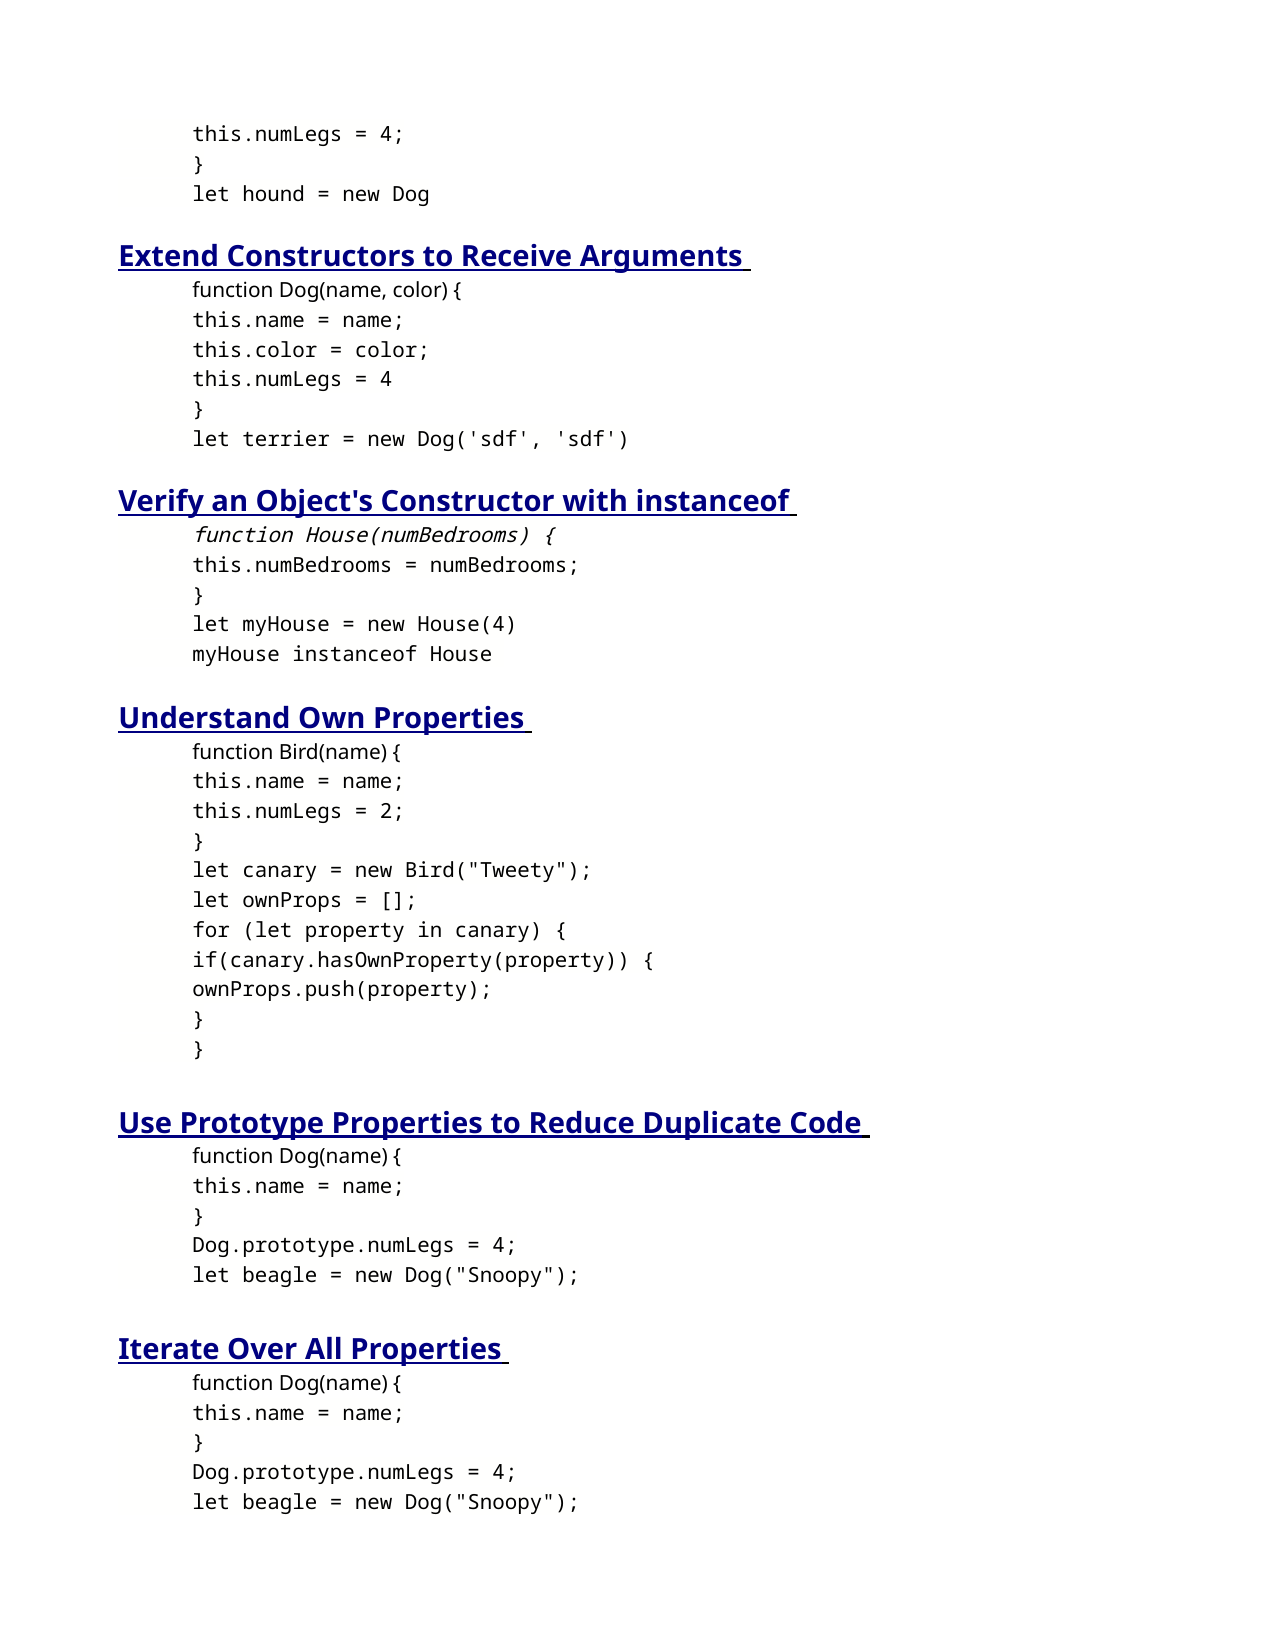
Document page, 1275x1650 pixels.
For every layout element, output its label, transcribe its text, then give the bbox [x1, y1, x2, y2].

text let canary = new Bird("Tweety"); [118, 854, 1157, 884]
text myHouse instanceof House [118, 638, 1157, 667]
text } [118, 148, 1157, 177]
text } [118, 393, 1157, 422]
text } [118, 1003, 1157, 1032]
text function Dog(name, color) { [118, 275, 1157, 304]
text function Dog(name) { [118, 1142, 1157, 1170]
text } [118, 578, 1157, 608]
text this.name = name; [118, 304, 1157, 333]
text Verify an Object's Constructor with instanceof [118, 481, 1157, 520]
text this.numLegs = 4; [118, 118, 1157, 148]
text function Bird(name) { [118, 737, 1157, 765]
text for (let property in canary) { [118, 914, 1157, 943]
text let terrier = new Dog('sdf', 'sdf') [118, 422, 1157, 452]
text let beagle = new Dog("Snoopy"); [118, 1259, 1157, 1289]
text let myHouse = new House(4) [118, 608, 1157, 638]
text } [118, 1200, 1157, 1229]
text Iterate Over All Properties [118, 1328, 1157, 1368]
text } [118, 825, 1157, 854]
text if(canary.hasOwnProperty(property)) { [118, 943, 1157, 973]
text Dog.prototype.numLegs = 4; [118, 1229, 1157, 1259]
text this.name = name; [118, 765, 1157, 795]
text Extend Constructors to Receive Arguments [118, 236, 1157, 275]
text this.numLegs = 4 [118, 363, 1157, 393]
text } [118, 1426, 1157, 1456]
text this.name = name; [118, 1170, 1157, 1200]
text this.name = name; [118, 1397, 1157, 1426]
text function Dog(name) { [118, 1368, 1157, 1397]
text Dog.prototype.numLegs = 4; [118, 1456, 1157, 1486]
text this.numLegs = 2; [118, 795, 1157, 825]
text let beagle = new Dog("Snoopy"); [118, 1486, 1157, 1515]
text let hound = new Dog [118, 177, 1157, 207]
text Understand Own Properties [118, 697, 1157, 737]
text let ownProps = []; [118, 884, 1157, 914]
text this.color = color; [118, 333, 1157, 363]
text this.numBedrooms = numBedrooms; [118, 549, 1157, 578]
text } [118, 1032, 1157, 1062]
text function House(numBedrooms) { [118, 520, 1157, 549]
text Use Prototype Properties to Reduce Duplicate Code [118, 1102, 1157, 1142]
text ownProps.push(property); [118, 973, 1157, 1003]
